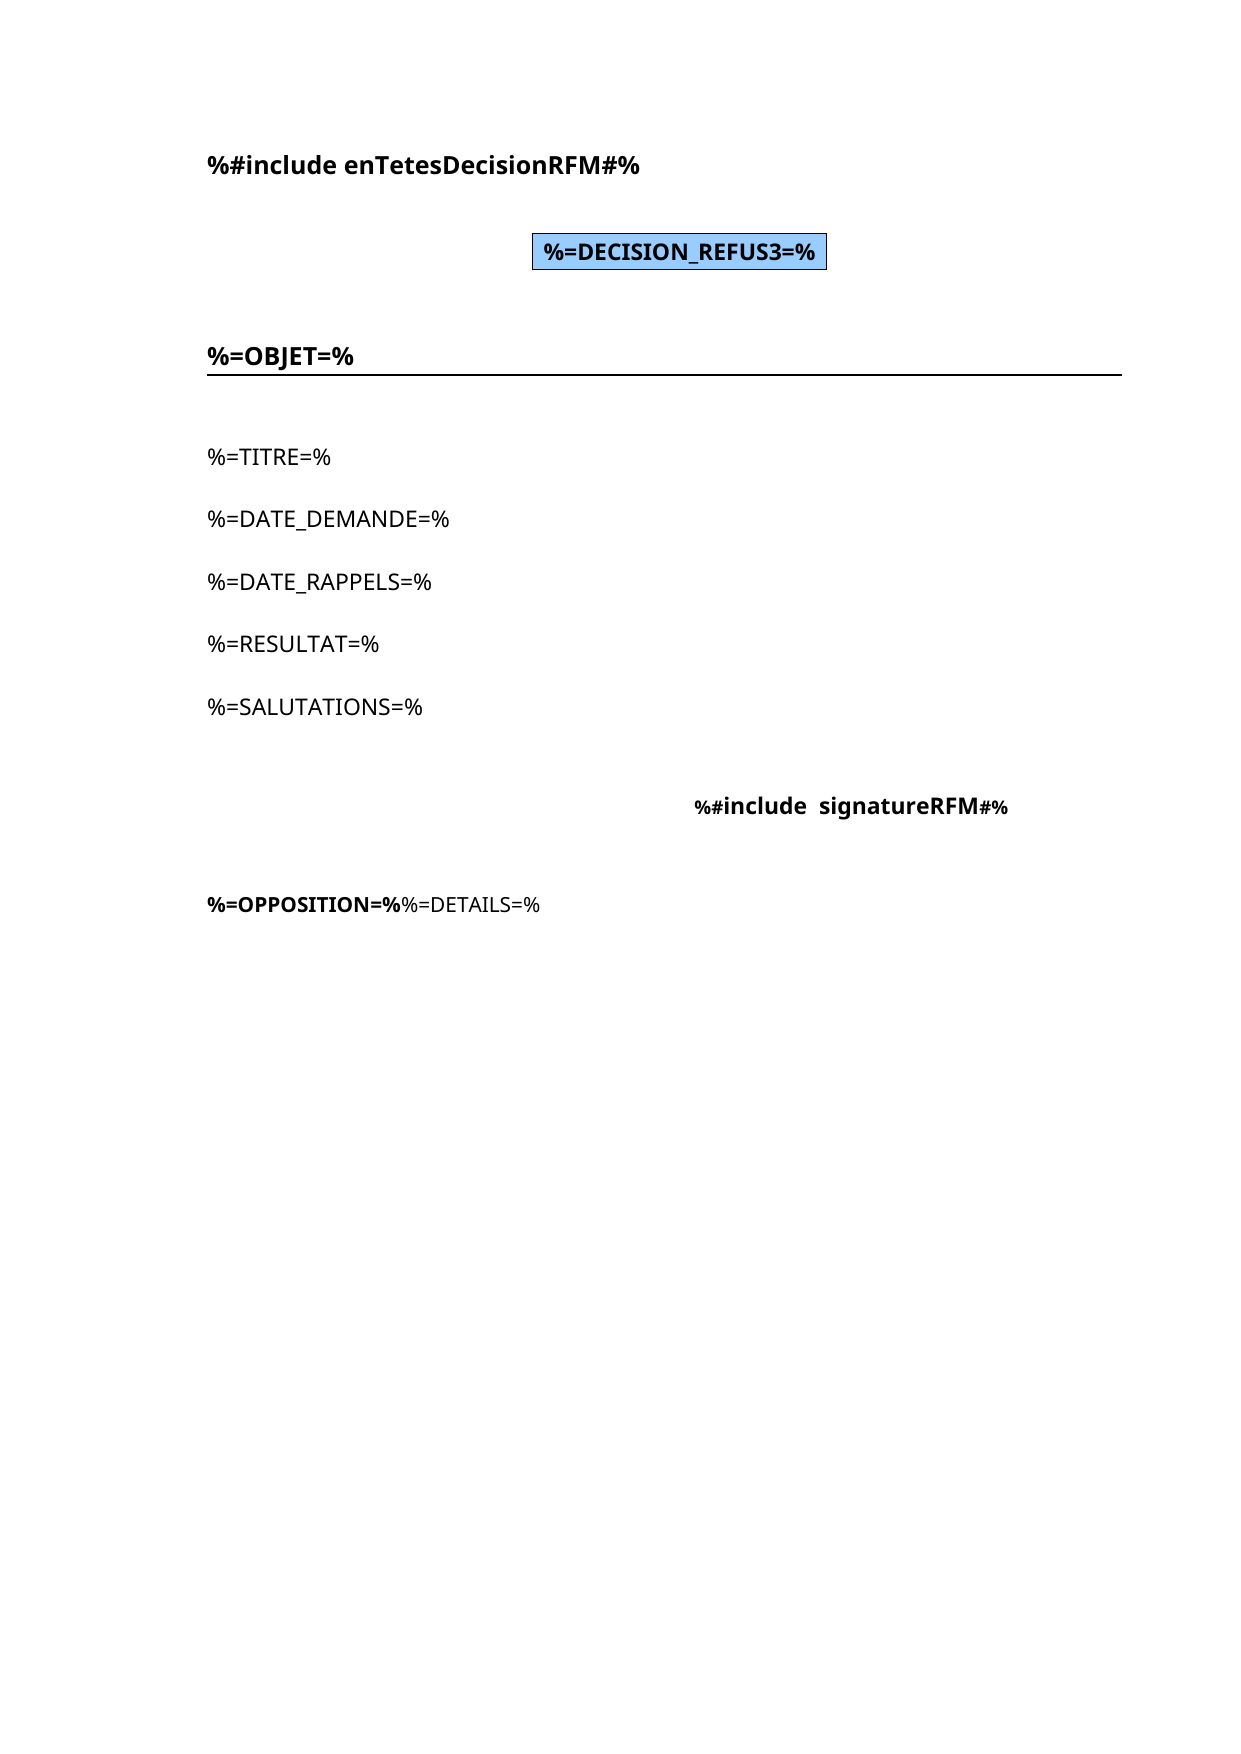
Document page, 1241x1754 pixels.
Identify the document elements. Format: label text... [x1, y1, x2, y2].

text %=OBJET=% [207, 338, 1122, 374]
text %=SALUTATIONS=% [207, 691, 1122, 722]
text %#include signatureRFM#% [207, 790, 1122, 822]
text %=TITRE=% [207, 441, 1122, 472]
subtitle %=DECISION_REFUS3=% [533, 234, 826, 269]
text %=DATE_RAPPELS=% [207, 566, 1122, 597]
text %=DATE_DEMANDE=% [207, 503, 1122, 535]
text %#include enTetesDecisionRFM#% [207, 148, 1122, 182]
text %=RESULTAT=% [207, 628, 1122, 660]
text %=OPPOSITION=%%=DETAILS=% [207, 890, 1122, 918]
